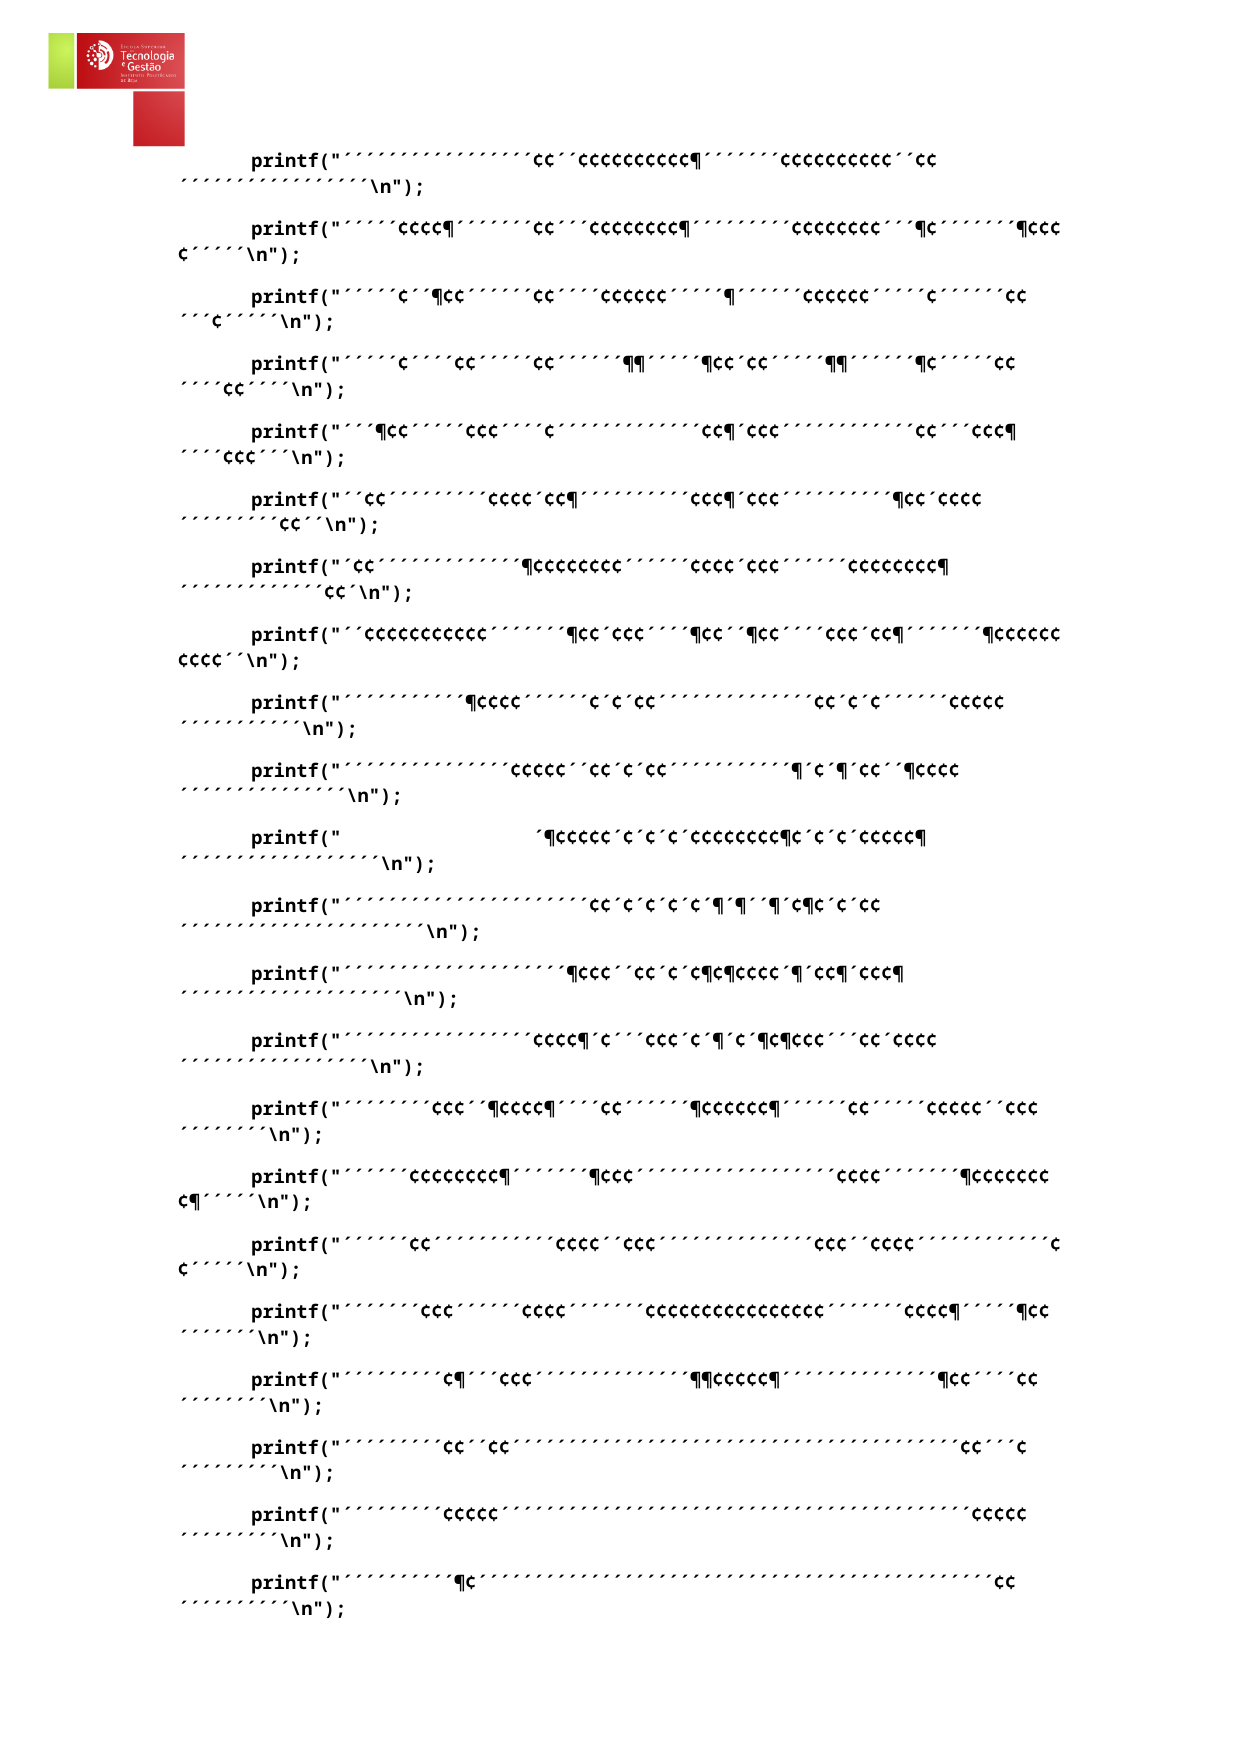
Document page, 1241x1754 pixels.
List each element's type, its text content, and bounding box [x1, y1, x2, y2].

text printf(" ´¶¢¢¢¢¢´¢´¢´¢´¢¢¢¢¢¢¢¢¶¢´¢´¢´¢¢¢¢¢¶´´´´´´´´´´´´´´´´´´\n"); [177, 825, 1063, 876]
text printf("´´´´´´´´¢¢¢´´¶¢¢¢¢¶´´´´¢¢´´´´´´¶¢¢¢¢¢¢¶´´´´´´¢¢´´´´´¢¢¢¢¢´´¢¢¢´´´´´´´´\n"); [177, 1096, 1063, 1147]
text printf("´´´´´´´´´´¶¢´´´´´´´´´´´´´´´´´´´´´´´´´´´´´´´´´´´´´´´´´´´´´´¢¢´´´´´´´´´´\n"); [177, 1569, 1063, 1621]
text printf("´´´´´´´´´´´´´´´´´¢¢´´¢¢¢¢¢¢¢¢¢¢¶´´´´´´´¢¢¢¢¢¢¢¢¢¢´´¢¢´´´´´´´´´´´´´´´´´\n"); [177, 148, 1063, 199]
text printf("´´´´´¢´´´´¢¢´´´´´¢¢´´´´´´¶¶´´´´´¶¢¢´¢¢´´´´´¶¶´´´´´´¶¢´´´´´¢¢´´´´¢¢´´´´\n"); [177, 351, 1063, 402]
text printf("´´´´´¢´´¶¢¢´´´´´´¢¢´´´´¢¢¢¢¢¢´´´´´¶´´´´´´¢¢¢¢¢¢´´´´´¢´´´´´´¢¢´´´¢´´´´´\n"); [177, 283, 1063, 334]
text printf("´´´´´¢¢¢¢¶´´´´´´´¢¢´´´¢¢¢¢¢¢¢¢¶´´´´´´´´´¢¢¢¢¢¢¢¢´´´¶¢´´´´´´´¶¢¢¢¢´´´´´\n"); [177, 215, 1063, 266]
text printf("´´´´´´´´´´´´´´´´´¢¢¢¢¶´¢´´´¢¢¢´¢´¶´¢´¶¢¶¢¢¢´´´¢¢´¢¢¢¢´´´´´´´´´´´´´´´´´\n"); [177, 1028, 1063, 1079]
text printf("´´´´´´´´´¢¢¢¢¢´´´´´´´´´´´´´´´´´´´´´´´´´´´´´´´´´´´´´´´´´´¢¢¢¢¢´´´´´´´´´\n"); [177, 1502, 1063, 1553]
text printf("´´´¶¢¢´´´´´¢¢¢´´´´¢´´´´´´´´´´´´´¢¢¶´¢¢¢´´´´´´´´´´´´¢¢´´´¢¢¢¶´´´´¢¢¢´´´\n"); [177, 418, 1063, 469]
text printf("´´´´´´´´´´´¶¢¢¢¢´´´´´´¢´¢´¢¢´´´´´´´´´´´´´´¢¢´¢´¢´´´´´´¢¢¢¢¢´´´´´´´´´´´\n"); [177, 689, 1063, 740]
text printf("´´´´´´´´´´´´´´´´´´´´´´¢¢´¢´¢´¢´¢´¶´¶´´¶´¢¶¢´¢´¢¢´´´´´´´´´´´´´´´´´´´´´´\n"); [177, 892, 1063, 943]
text printf("´´´´´´¢¢¢¢¢¢¢¢¶´´´´´´´¶¢¢¢´´´´´´´´´´´´´´´´´´¢¢¢¢´´´´´´´¶¢¢¢¢¢¢¢¢¶´´´´´\n"); [177, 1163, 1063, 1214]
text printf("´´´´´´´´´´´´´´´¢¢¢¢¢´´¢¢´¢´¢¢´´´´´´´´´´´¶´¢´¶´¢¢´´¶¢¢¢¢´´´´´´´´´´´´´´´\n"); [177, 757, 1063, 808]
text printf("´´´´´´´¢¢¢´´´´´´¢¢¢¢´´´´´´´¢¢¢¢¢¢¢¢¢¢¢¢¢¢¢¢´´´´´´´¢¢¢¢¶´´´´´¶¢¢´´´´´´´\n"); [177, 1299, 1063, 1350]
text printf("´´¢¢¢¢¢¢¢¢¢¢¢´´´´´´´¶¢¢´¢¢¢´´´´¶¢¢´´¶¢¢´´´´¢¢¢´¢¢¶´´´´´´´¶¢¢¢¢¢¢¢¢¢¢´´\n"); [177, 622, 1063, 673]
text printf("´´´´´´´´´¢¢´´¢¢´´´´´´´´´´´´´´´´´´´´´´´´´´´´´´´´´´´´´´´´¢¢´´´¢´´´´´´´´´\n"); [177, 1434, 1063, 1485]
text printf("´´´´´´´´´´´´´´´´´´´´¶¢¢¢´´¢¢´¢´¢¶¢¶¢¢¢¢´¶´¢¢¶´¢¢¢¶´´´´´´´´´´´´´´´´´´´´\n"); [177, 960, 1063, 1011]
text printf("´¢¢´´´´´´´´´´´´´¶¢¢¢¢¢¢¢¢´´´´´´¢¢¢¢´¢¢¢´´´´´´¢¢¢¢¢¢¢¢¶´´´´´´´´´´´´´¢¢´\n"); [177, 554, 1063, 605]
text printf("´´¢¢´´´´´´´´´¢¢¢¢´¢¢¶´´´´´´´´´´¢¢¢¶´¢¢¢´´´´´´´´´´¶¢¢´¢¢¢¢´´´´´´´´´¢¢´´\n"); [177, 486, 1063, 537]
text printf("´´´´´´¢¢´´´´´´´´´´´¢¢¢¢´´¢¢¢´´´´´´´´´´´´´´¢¢¢´´¢¢¢¢´´´´´´´´´´´´¢¢´´´´´\n"); [177, 1231, 1063, 1282]
text printf("´´´´´´´´´¢¶´´´¢¢¢´´´´´´´´´´´´´´¶¶¢¢¢¢¢¶´´´´´´´´´´´´´´¶¢¢´´´´¢¢´´´´´´´´\n"); [177, 1366, 1063, 1417]
